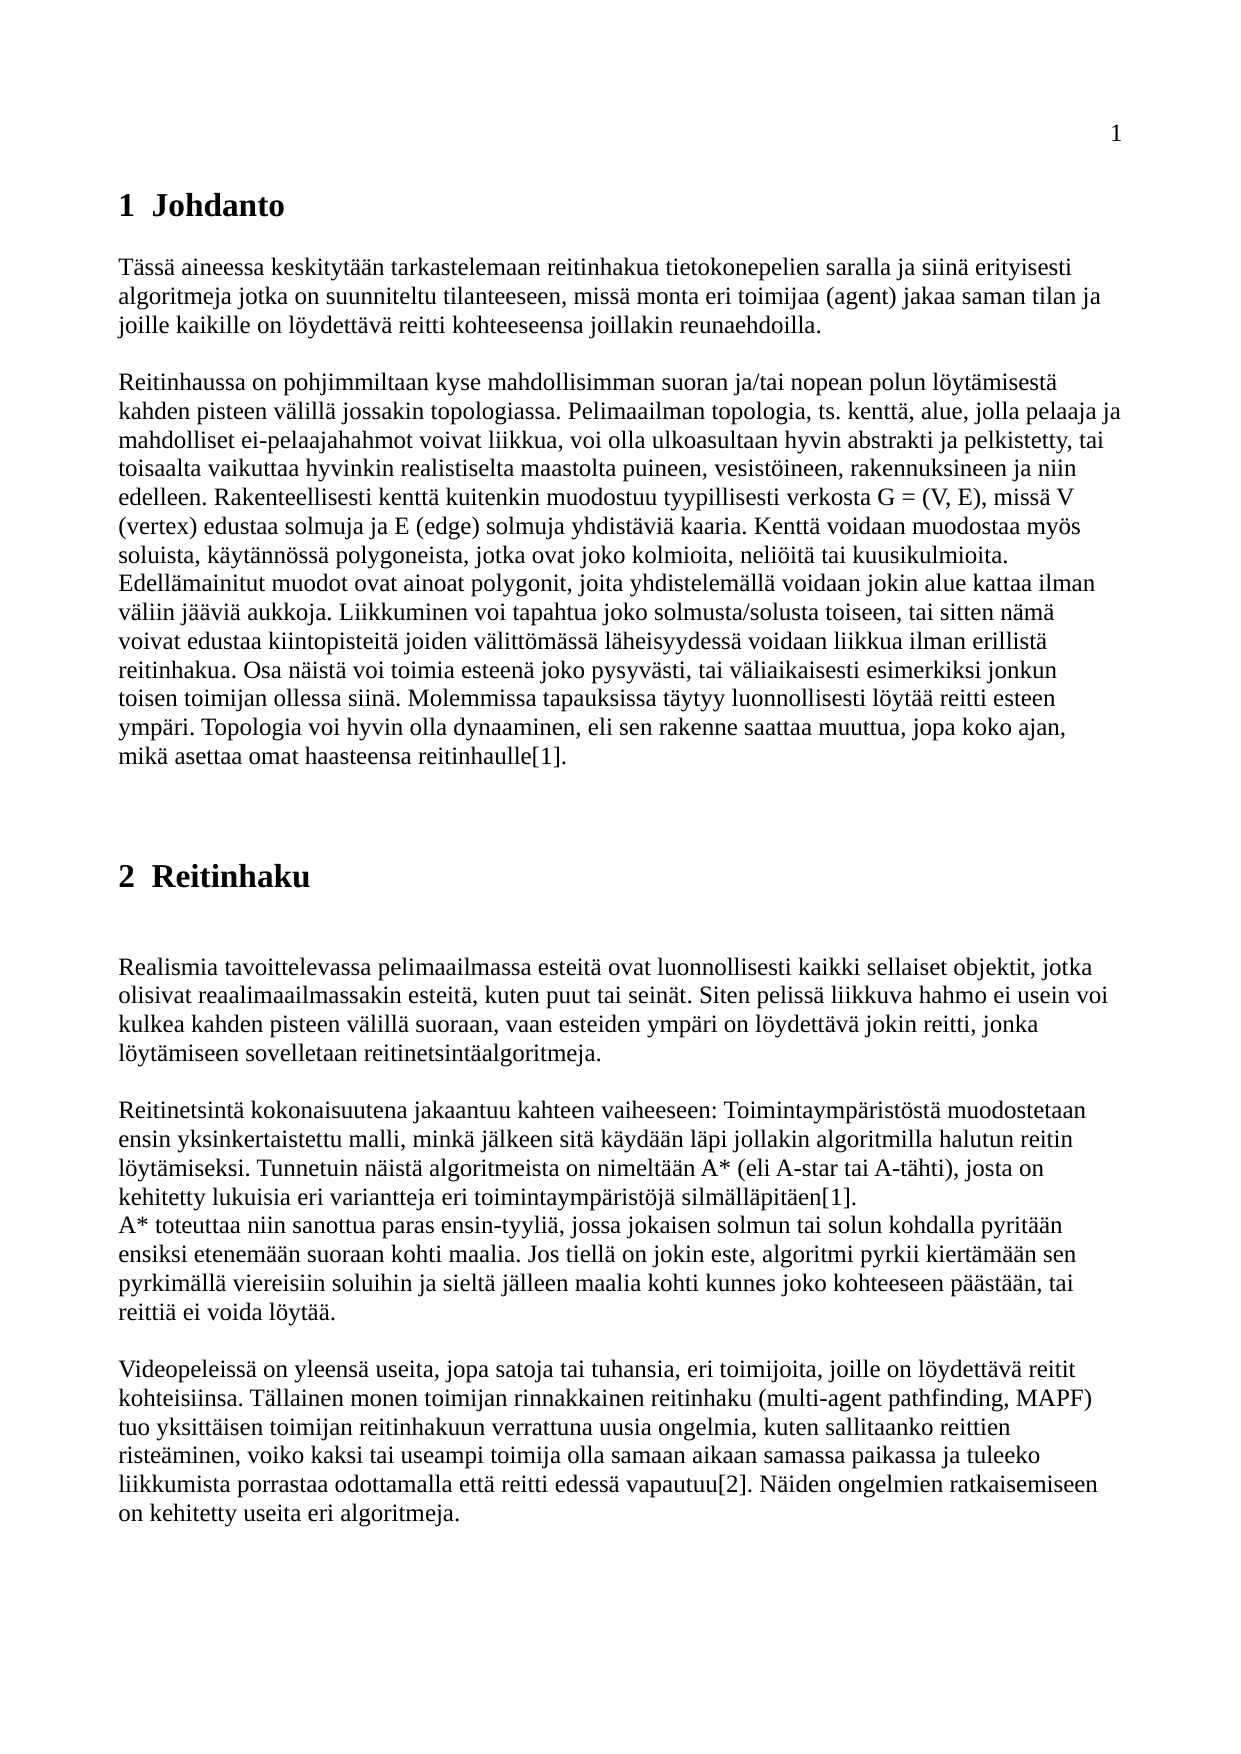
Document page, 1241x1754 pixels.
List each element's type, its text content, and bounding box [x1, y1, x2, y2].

text 2 Reitinhaku [118, 856, 1122, 894]
text Reitinetsintä kokonaisuutena jakaantuu kahteen vaiheeseen: Toimintaympäristöstä muodostetaan ensin yksinkertaistettu malli, minkä jälkeen sitä käydään läpi jollakin algoritmilla halutun reitin löytämiseksi. Tunnetuin näistä algoritmeista on nimeltään A* (eli A-star tai A-tähti), josta on kehitetty lukuisia eri variantteja eri toimintaympäristöjä silmälläpitäen[1]. [118, 1096, 1122, 1211]
text A* toteuttaa niin sanottua paras ensin-tyyliä, jossa jokaisen solmun tai solun kohdalla pyritään ensiksi etenemään suoraan kohti maalia. Jos tiellä on jokin este, algoritmi pyrkii kiertämään sen pyrkimällä viereisiin soluihin ja sieltä jälleen maalia kohti kunnes joko kohteeseen päästään, tai reittiä ei voida löytää. [118, 1211, 1122, 1326]
text Tässä aineessa keskitytään tarkastelemaan reitinhakua tietokonepelien saralla ja siinä erityisesti algoritmeja jotka on suunniteltu tilanteeseen, missä monta eri toimijaa (agent) jakaa saman tilan ja joille kaikille on löydettävä reitti kohteeseensa joillakin reunaehdoilla. [118, 252, 1122, 338]
text Videopeleissä on yleensä useita, jopa satoja tai tuhansia, eri toimijoita, joille on löydettävä reitit kohteisiinsa. Tällainen monen toimijan rinnakkainen reitinhaku (multi-agent pathfinding, MAPF) tuo yksittäisen toimijan reitinhakuun verrattuna uusia ongelmia, kuten sallitaanko reittien risteäminen, voiko kaksi tai useampi toimija olla samaan aikaan samassa paikassa ja tuleeko liikkumista porrastaa odottamalla että reitti edessä vapautuu[2]. Näiden ongelmien ratkaisemiseen on kehitetty useita eri algoritmeja. [118, 1354, 1122, 1527]
text 1 [118, 118, 1122, 147]
text Reitinhaussa on pohjimmiltaan kyse mahdollisimman suoran ja/tai nopean polun löytämisestä kahden pisteen välillä jossakin topologiassa. Pelimaailman topologia, ts. kenttä, alue, jolla pelaaja ja mahdolliset ei-pelaajahahmot voivat liikkua, voi olla ulkoasultaan hyvin abstrakti ja pelkistetty, tai toisaalta vaikuttaa hyvinkin realistiselta maastolta puineen, vesistöineen, rakennuksineen ja niin edelleen. Rakenteellisesti kenttä kuitenkin muodostuu tyypillisesti verkosta G = (V, E), missä V (vertex) edustaa solmuja ja E (edge) solmuja yhdistäviä kaaria. Kenttä voidaan muodostaa myös soluista, käytännössä polygoneista, jotka ovat joko kolmioita, neliöitä tai kuusikulmioita. Edellämainitut muodot ovat ainoat polygonit, joita yhdistelemällä voidaan jokin alue kattaa ilman väliin jääviä aukkoja. Liikkuminen voi tapahtua joko solmusta/solusta toiseen, tai sitten nämä voivat edustaa kiintopisteitä joiden välittömässä läheisyydessä voidaan liikkua ilman erillistä reitinhakua. Osa näistä voi toimia esteenä joko pysyvästi, tai väliaikaisesti esimerkiksi jonkun toisen toimijan ollessa siinä. Molemmissa tapauksissa täytyy luonnollisesti löytää reitti esteen ympäri. Topologia voi hyvin olla dynaaminen, eli sen rakenne saattaa muuttua, jopa koko ajan, mikä asettaa omat haasteensa reitinhaulle[1]. [118, 367, 1122, 770]
text Realismia tavoittelevassa pelimaailmassa esteitä ovat luonnollisesti kaikki sellaiset objektit, jotka olisivat reaalimaailmassakin esteitä, kuten puut tai seinät. Siten pelissä liikkuva hahmo ei usein voi kulkea kahden pisteen välillä suoraan, vaan esteiden ympäri on löydettävä jokin reitti, jonka löytämiseen sovelletaan reitinetsintäalgoritmeja. [118, 952, 1122, 1067]
text 1 Johdanto [118, 185, 1122, 223]
